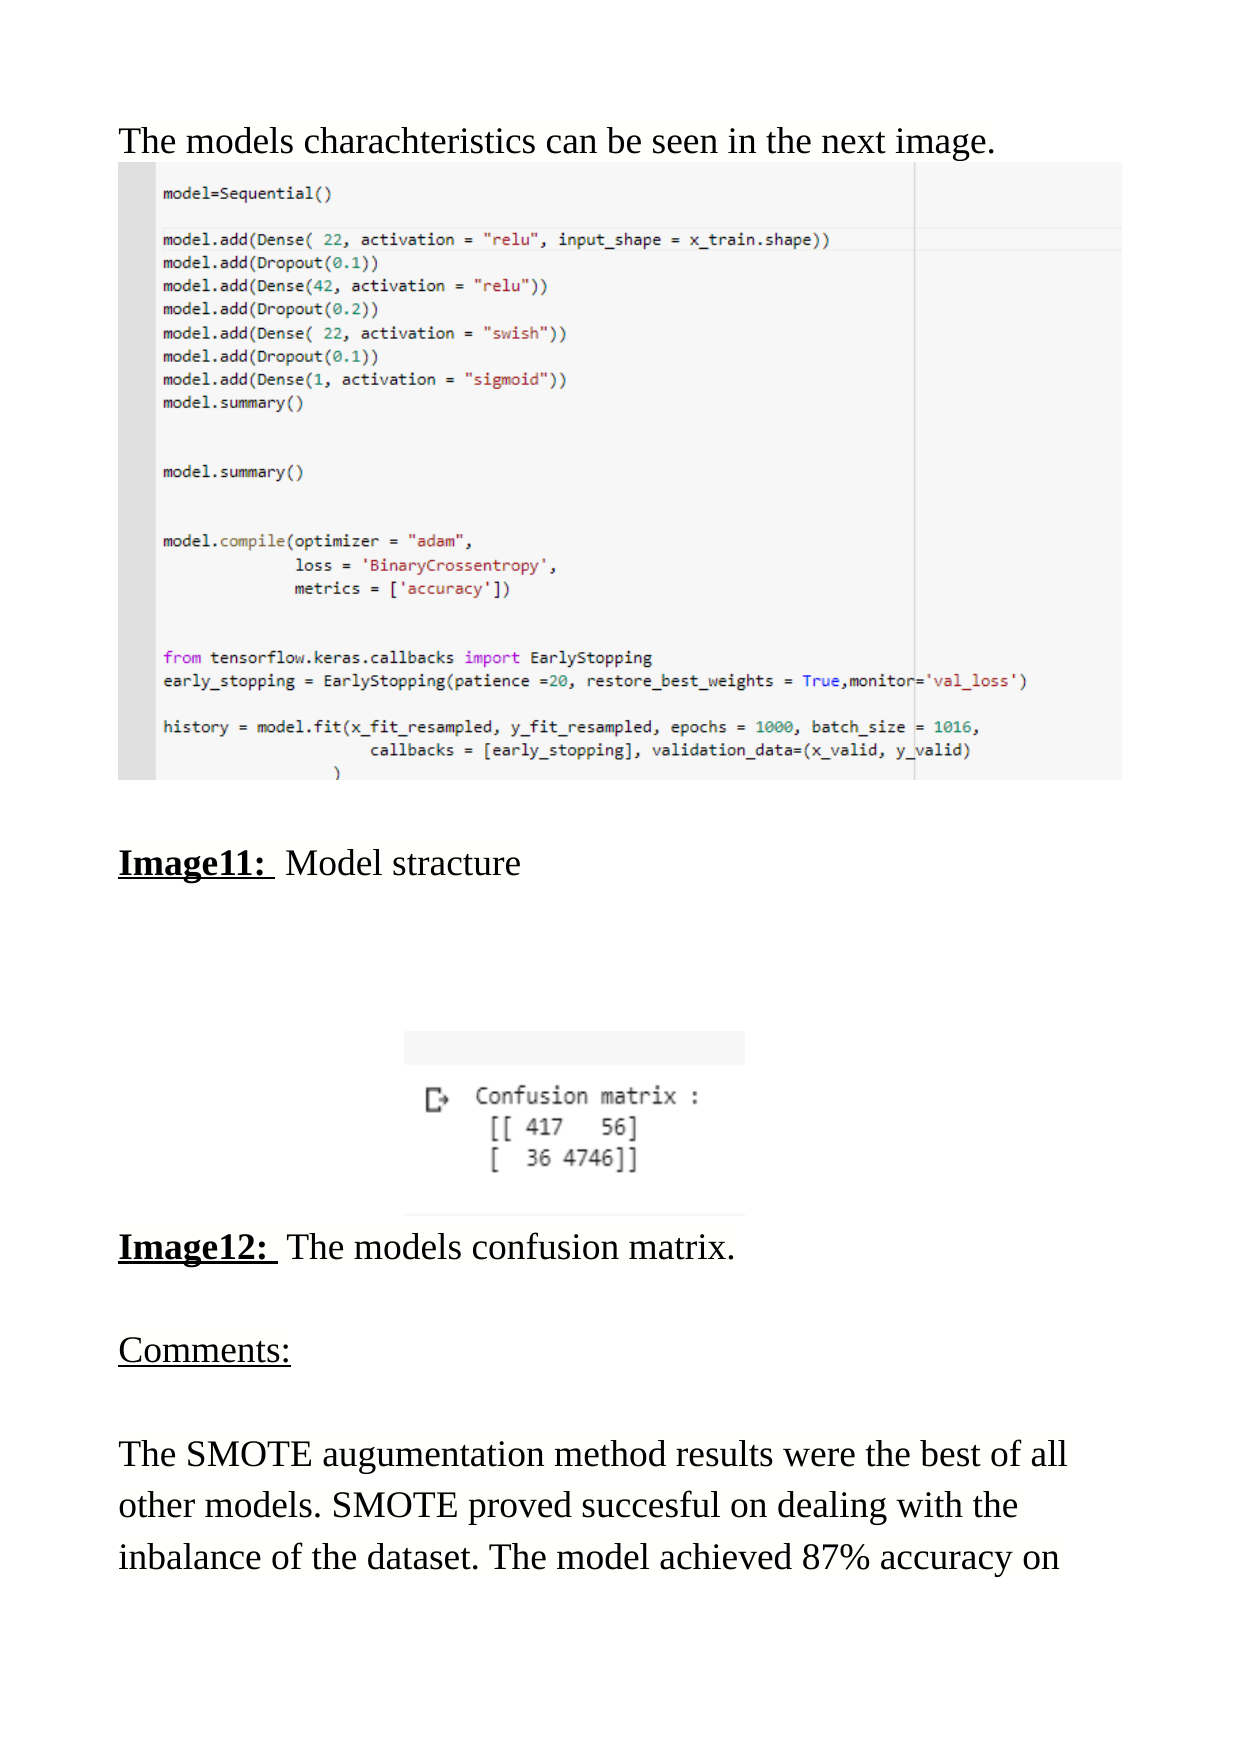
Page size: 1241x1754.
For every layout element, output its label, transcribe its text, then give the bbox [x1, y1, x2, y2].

picture [118, 162, 1123, 780]
text The SMOTE augumentation method results were the best of all other models. SMOTE proved succesful on dealing with the inbalance of the dataset. The model achieved 87% accuracy on [118, 1431, 1122, 1577]
text Image11: Model stracture [118, 840, 1122, 883]
text Image12: The models confusion matrix. [118, 995, 1122, 1267]
picture [403, 1031, 746, 1216]
text The models charachteristics can be seen in the next image. [118, 118, 1122, 161]
text Comments: [118, 1328, 1122, 1371]
